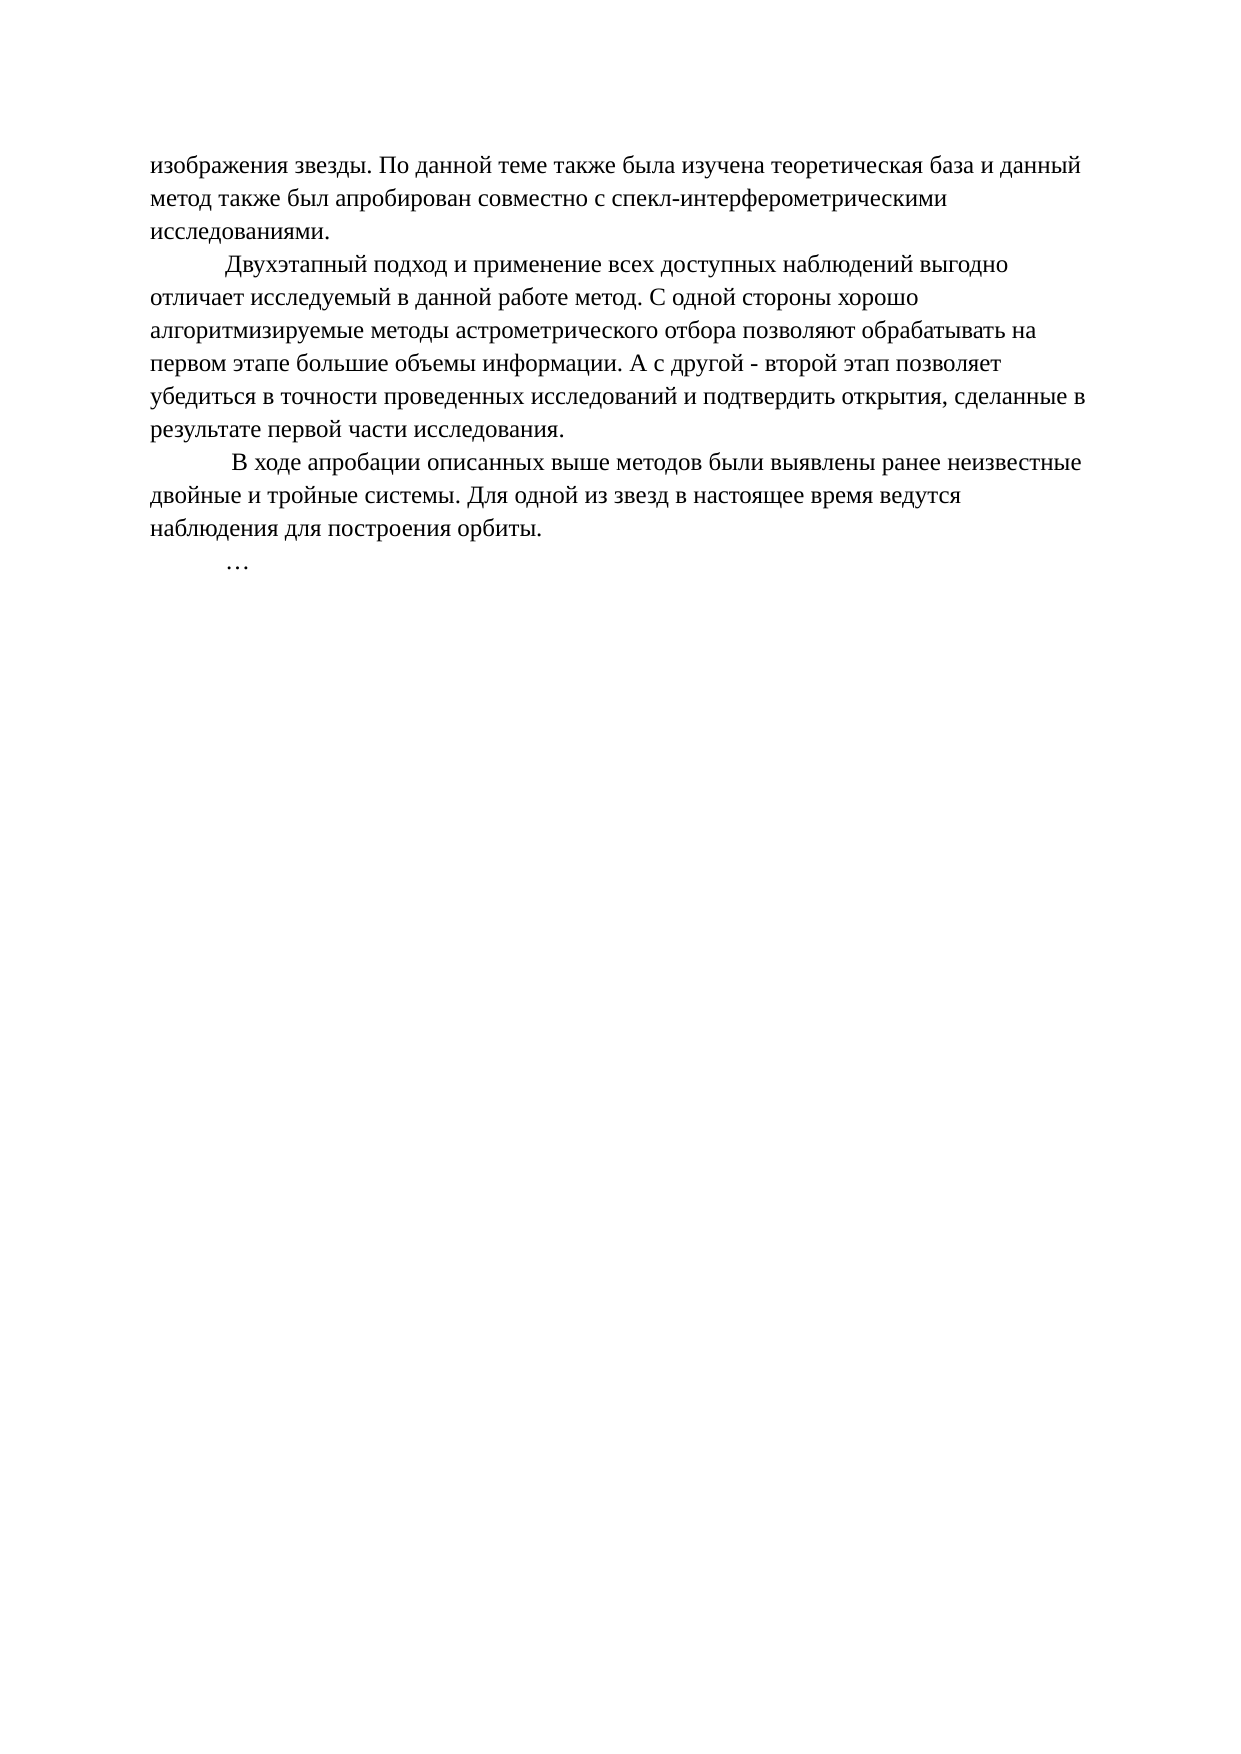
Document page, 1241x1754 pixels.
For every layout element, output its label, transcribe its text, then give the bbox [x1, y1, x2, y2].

text … [150, 546, 1090, 575]
text изображения звезды. По данной теме также была изучена теоретическая база и данный метод также был апробирован совместно с спекл-интерферометрическими исследованиями. [150, 150, 1090, 245]
text В ходе апробации описанных выше методов были выявлены ранее неизвестные двойные и тройные системы. Для одной из звезд в настоящее время ведутся наблюдения для построения орбиты. [150, 447, 1090, 542]
text Двухэтапный подход и применение всех доступных наблюдений выгодно отличает исследуемый в данной работе метод. С одной стороны хорошо алгоритмизируемые методы астрометрического отбора позволяют обрабатывать на первом этапе большие объемы информации. А с другой - второй этап позволяет убедиться в точности проведенных исследований и подтвердить открытия, сделанные в результате первой части исследования. [150, 249, 1090, 443]
